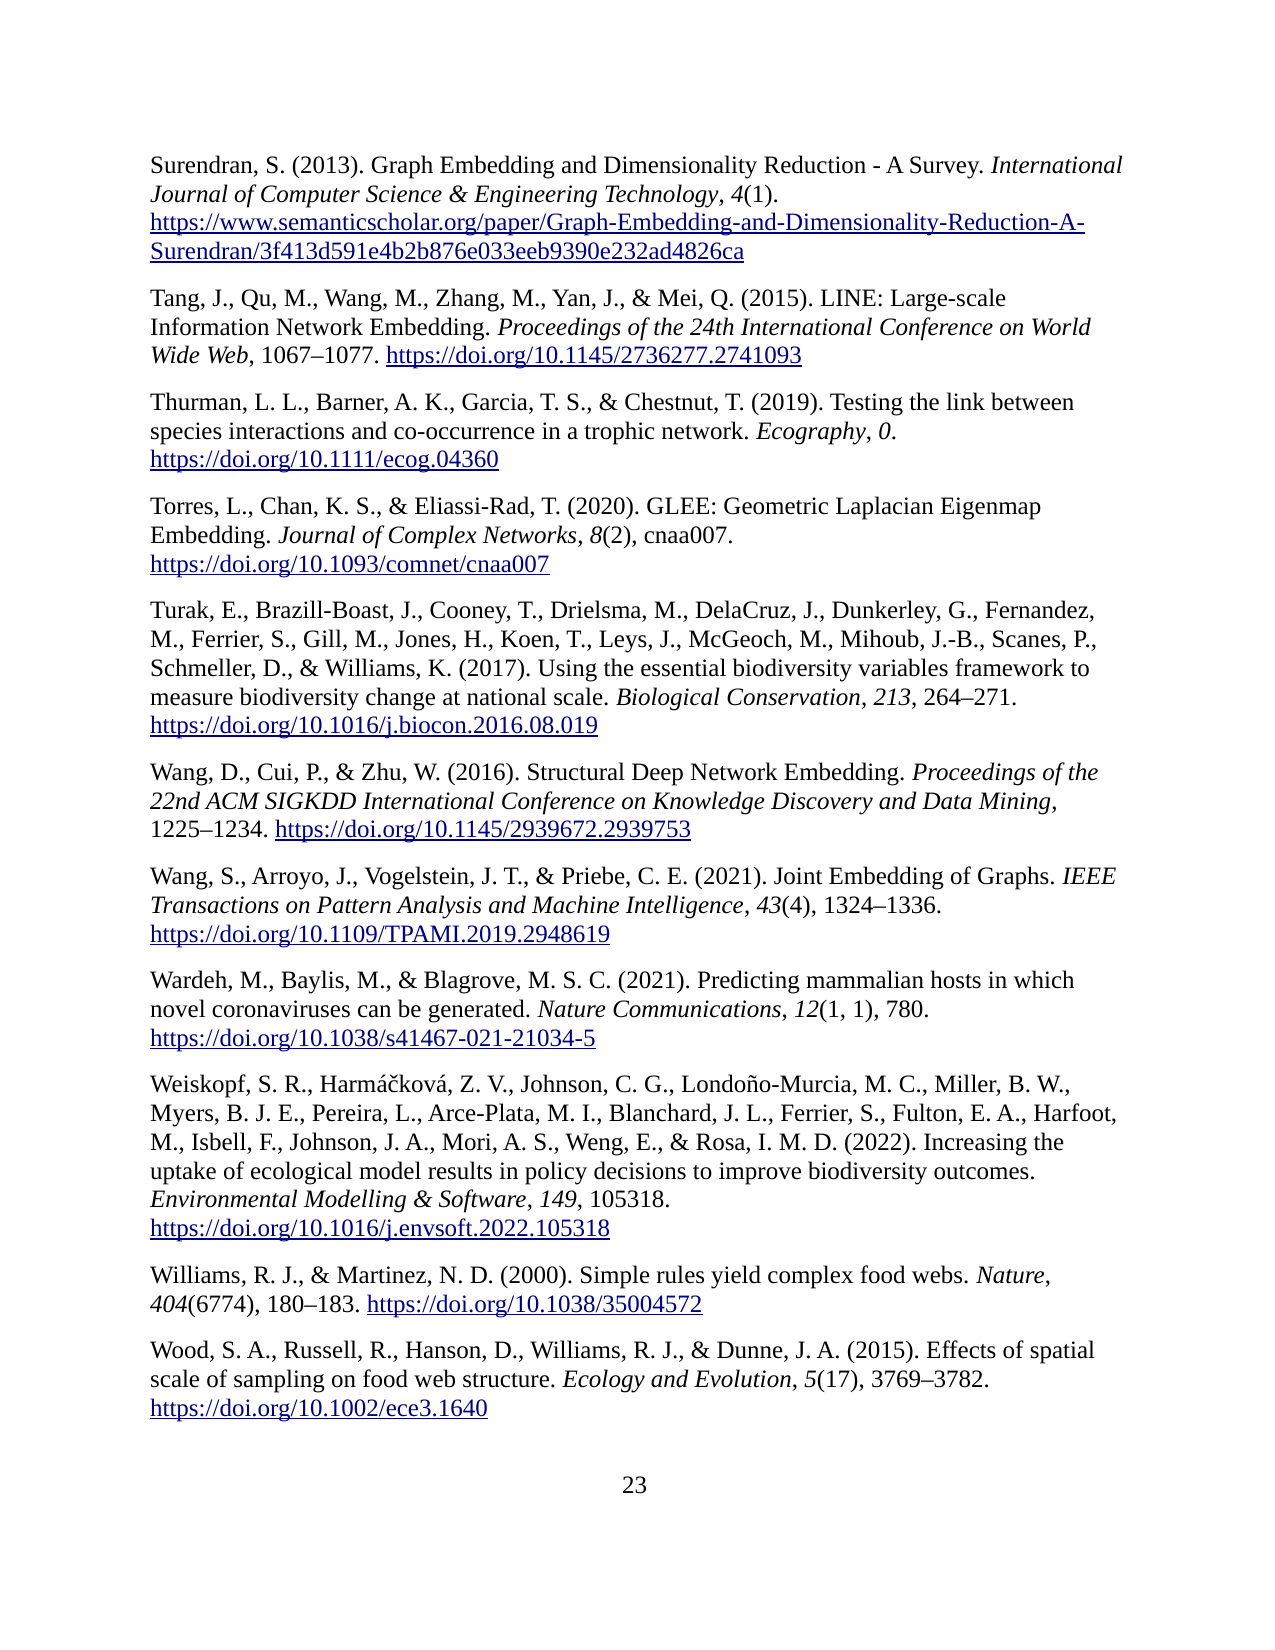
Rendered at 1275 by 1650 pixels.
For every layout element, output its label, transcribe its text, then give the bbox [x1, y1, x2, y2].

text Turak, E., Brazill-Boast, J., Cooney, T., Drielsma, M., DelaCruz, J., Dunkerley, G., Fernandez, M., Ferrier, S., Gill, M., Jones, H., Koen, T., Leys, J., McGeoch, M., Mihoub, J.-B., Scanes, P., Schmeller, D., & Williams, K. (2017). Using the essential biodiversity variables framework to measure biodiversity change at national scale. Biological Conservation, 213, 264–271. https://doi.org/10.1016/j.biocon.2016.08.019 [150, 595, 1125, 739]
text Tang, J., Qu, M., Wang, M., Zhang, M., Yan, J., & Mei, Q. (2015). LINE: Large-scale Information Network Embedding. Proceedings of the 24th International Conference on World Wide Web, 1067–1077. https://doi.org/10.1145/2736277.2741093 [150, 283, 1125, 369]
text Wardeh, M., Baylis, M., & Blagrove, M. S. C. (2021). Predicting mammalian hosts in which novel coronaviruses can be generated. Nature Communications, 12(1, 1), 780. https://doi.org/10.1038/s41467-021-21034-5 [150, 965, 1125, 1052]
text Weiskopf, S. R., Harmáčková, Z. V., Johnson, C. G., Londoño-Murcia, M. C., Miller, B. W., Myers, B. J. E., Pereira, L., Arce-Plata, M. I., Blanchard, J. L., Ferrier, S., Fulton, E. A., Harfoot, M., Isbell, F., Johnson, J. A., Mori, A. S., Weng, E., & Rosa, I. M. D. (2022). Increasing the uptake of ecological model results in policy decisions to improve biodiversity outcomes. Environmental Modelling & Software, 149, 105318. https://doi.org/10.1016/j.envsoft.2022.105318 [150, 1069, 1125, 1242]
text Williams, R. J., & Martinez, N. D. (2000). Simple rules yield complex food webs. Nature, 404(6774), 180–183. https://doi.org/10.1038/35004572 [150, 1260, 1125, 1317]
text Surendran, S. (2013). Graph Embedding and Dimensionality Reduction - A Survey. International Journal of Computer Science & Engineering Technology, 4(1). https://www.semanticscholar.org/paper/Graph-Embedding-and-Dimensionality-Reduction-A-Surendran/3f413d591e4b2b876e033eeb9390e232ad4826ca [150, 150, 1125, 265]
text Torres, L., Chan, K. S., & Eliassi-Rad, T. (2020). GLEE: Geometric Laplacian Eigenmap Embedding. Journal of Complex Networks, 8(2), cnaa007. https://doi.org/10.1093/comnet/cnaa007 [150, 491, 1125, 577]
text Thurman, L. L., Barner, A. K., Garcia, T. S., & Chestnut, T. (2019). Testing the link between species interactions and co-occurrence in a trophic network. Ecography, 0. https://doi.org/10.1111/ecog.04360 [150, 387, 1125, 473]
text Wang, D., Cui, P., & Zhu, W. (2016). Structural Deep Network Embedding. Proceedings of the 22nd ACM SIGKDD International Conference on Knowledge Discovery and Data Mining, 1225–1234. https://doi.org/10.1145/2939672.2939753 [150, 757, 1125, 843]
text Wang, S., Arroyo, J., Vogelstein, J. T., & Priebe, C. E. (2021). Joint Embedding of Graphs. IEEE Transactions on Pattern Analysis and Machine Intelligence, 43(4), 1324–1336. https://doi.org/10.1109/TPAMI.2019.2948619 [150, 861, 1125, 947]
text Wood, S. A., Russell, R., Hanson, D., Williams, R. J., & Dunne, J. A. (2015). Effects of spatial scale of sampling on food web structure. Ecology and Evolution, 5(17), 3769–3782. https://doi.org/10.1002/ece3.1640 [150, 1335, 1125, 1422]
